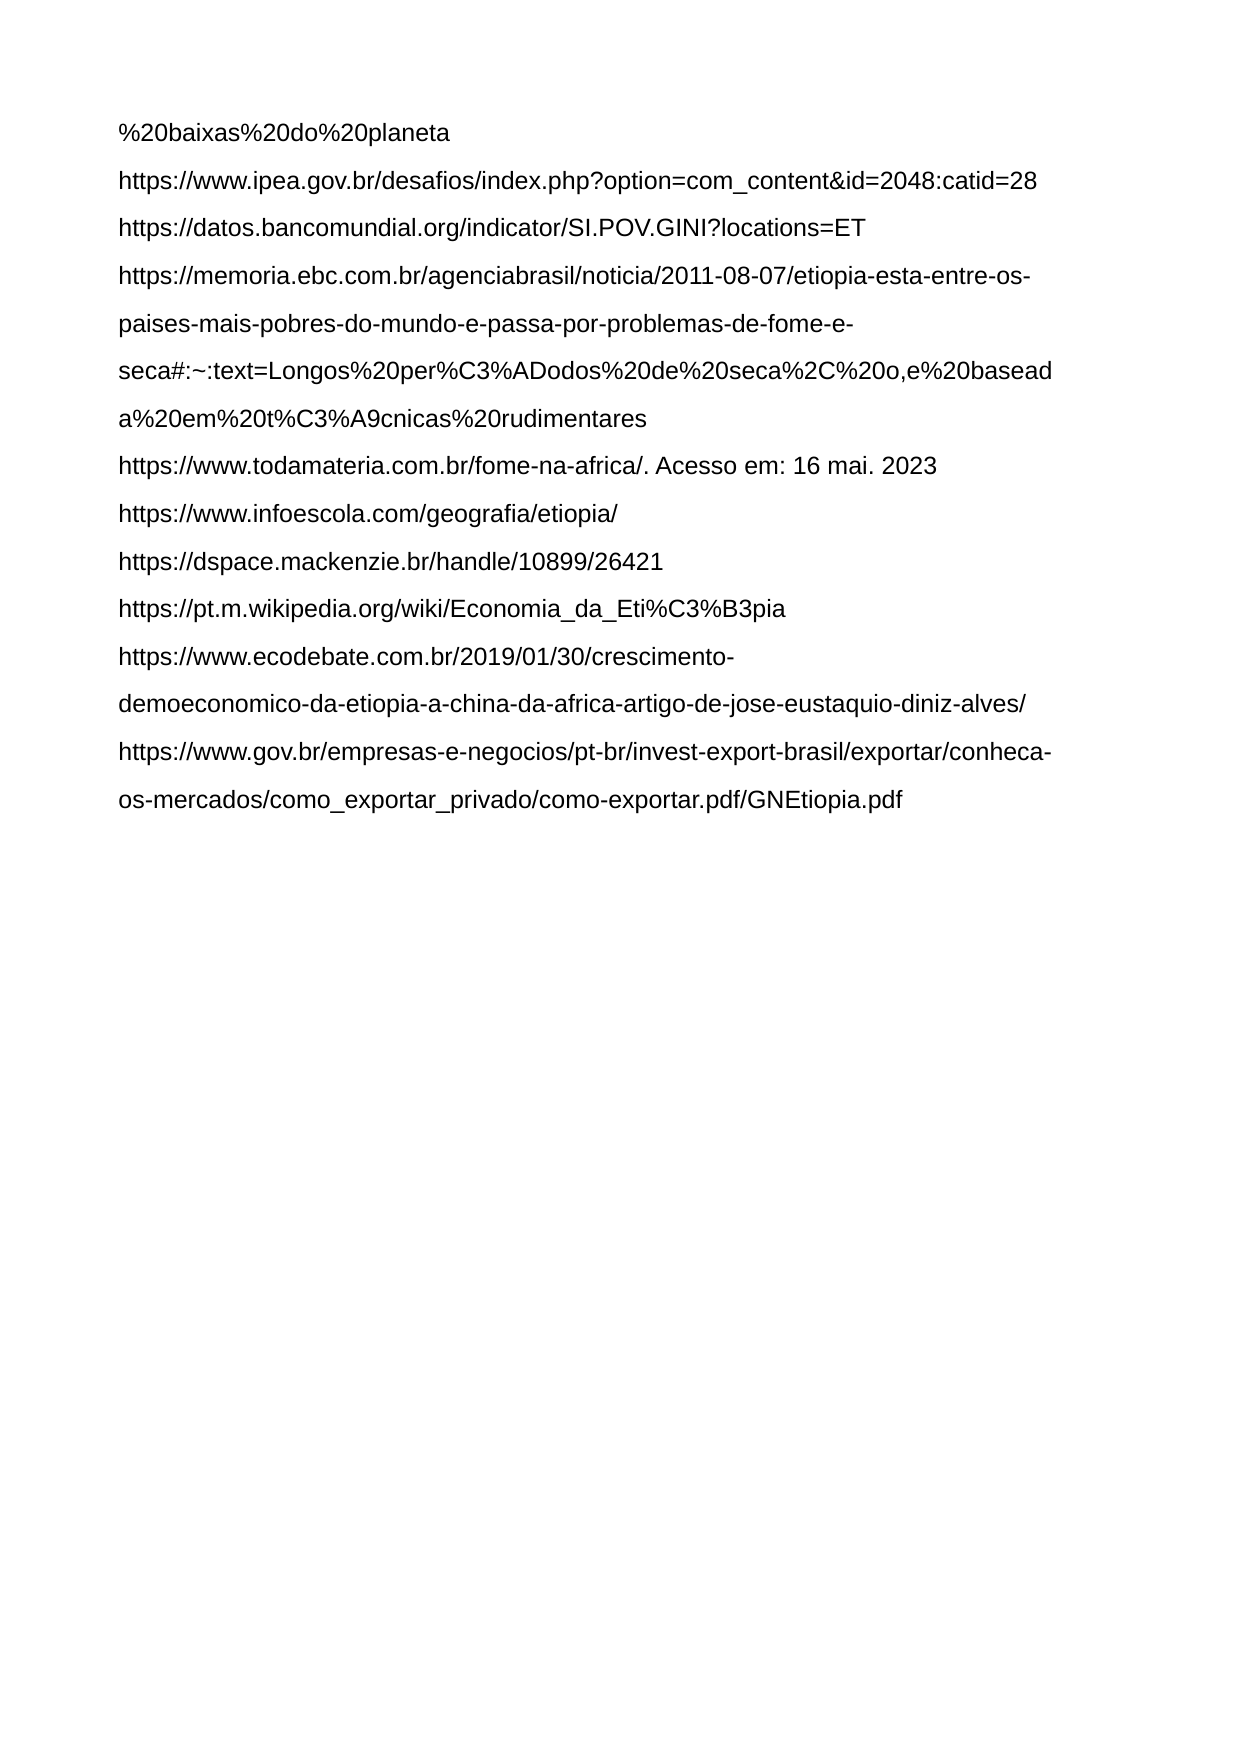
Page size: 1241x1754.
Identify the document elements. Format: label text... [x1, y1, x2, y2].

text https://dspace.mackenzie.br/handle/10899/26421 [118, 547, 1122, 575]
text a%20em%20t%C3%A9cnicas%20rudimentares [118, 404, 1122, 432]
text https://www.ecodebate.com.br/2019/01/30/crescimento- [118, 642, 1122, 671]
text https://pt.m.wikipedia.org/wiki/Economia_da_Eti%C3%B3pia [118, 594, 1122, 623]
text https://www.gov.br/empresas-e-negocios/pt-br/invest-export-brasil/exportar/conheca- [118, 737, 1122, 766]
text https://www.todamateria.com.br/fome-na-africa/. Acesso em: 16 mai. 2023 [118, 451, 1122, 480]
text https://datos.bancomundial.org/indicator/SI.POV.GINI?locations=ET [118, 213, 1122, 242]
text https://www.infoescola.com/geografia/etiopia/ [118, 499, 1122, 528]
text https://www.ipea.gov.br/desafios/index.php?option=com_content&id=2048:catid=28 [118, 166, 1122, 194]
text seca#:~:text=Longos%20per%C3%ADodos%20de%20seca%2C%20o,e%20basead [118, 356, 1122, 385]
text demoeconomico-da-etiopia-a-china-da-africa-artigo-de-jose-eustaquio-diniz-alves/ [118, 689, 1122, 718]
text %20baixas%20do%20planeta [118, 118, 1122, 147]
text os-mercados/como_exportar_privado/como-exportar.pdf/GNEtiopia.pdf [118, 784, 1122, 813]
text https://memoria.ebc.com.br/agenciabrasil/noticia/2011-08-07/etiopia-esta-entre-os- [118, 261, 1122, 290]
text paises-mais-pobres-do-mundo-e-passa-por-problemas-de-fome-e- [118, 308, 1122, 337]
